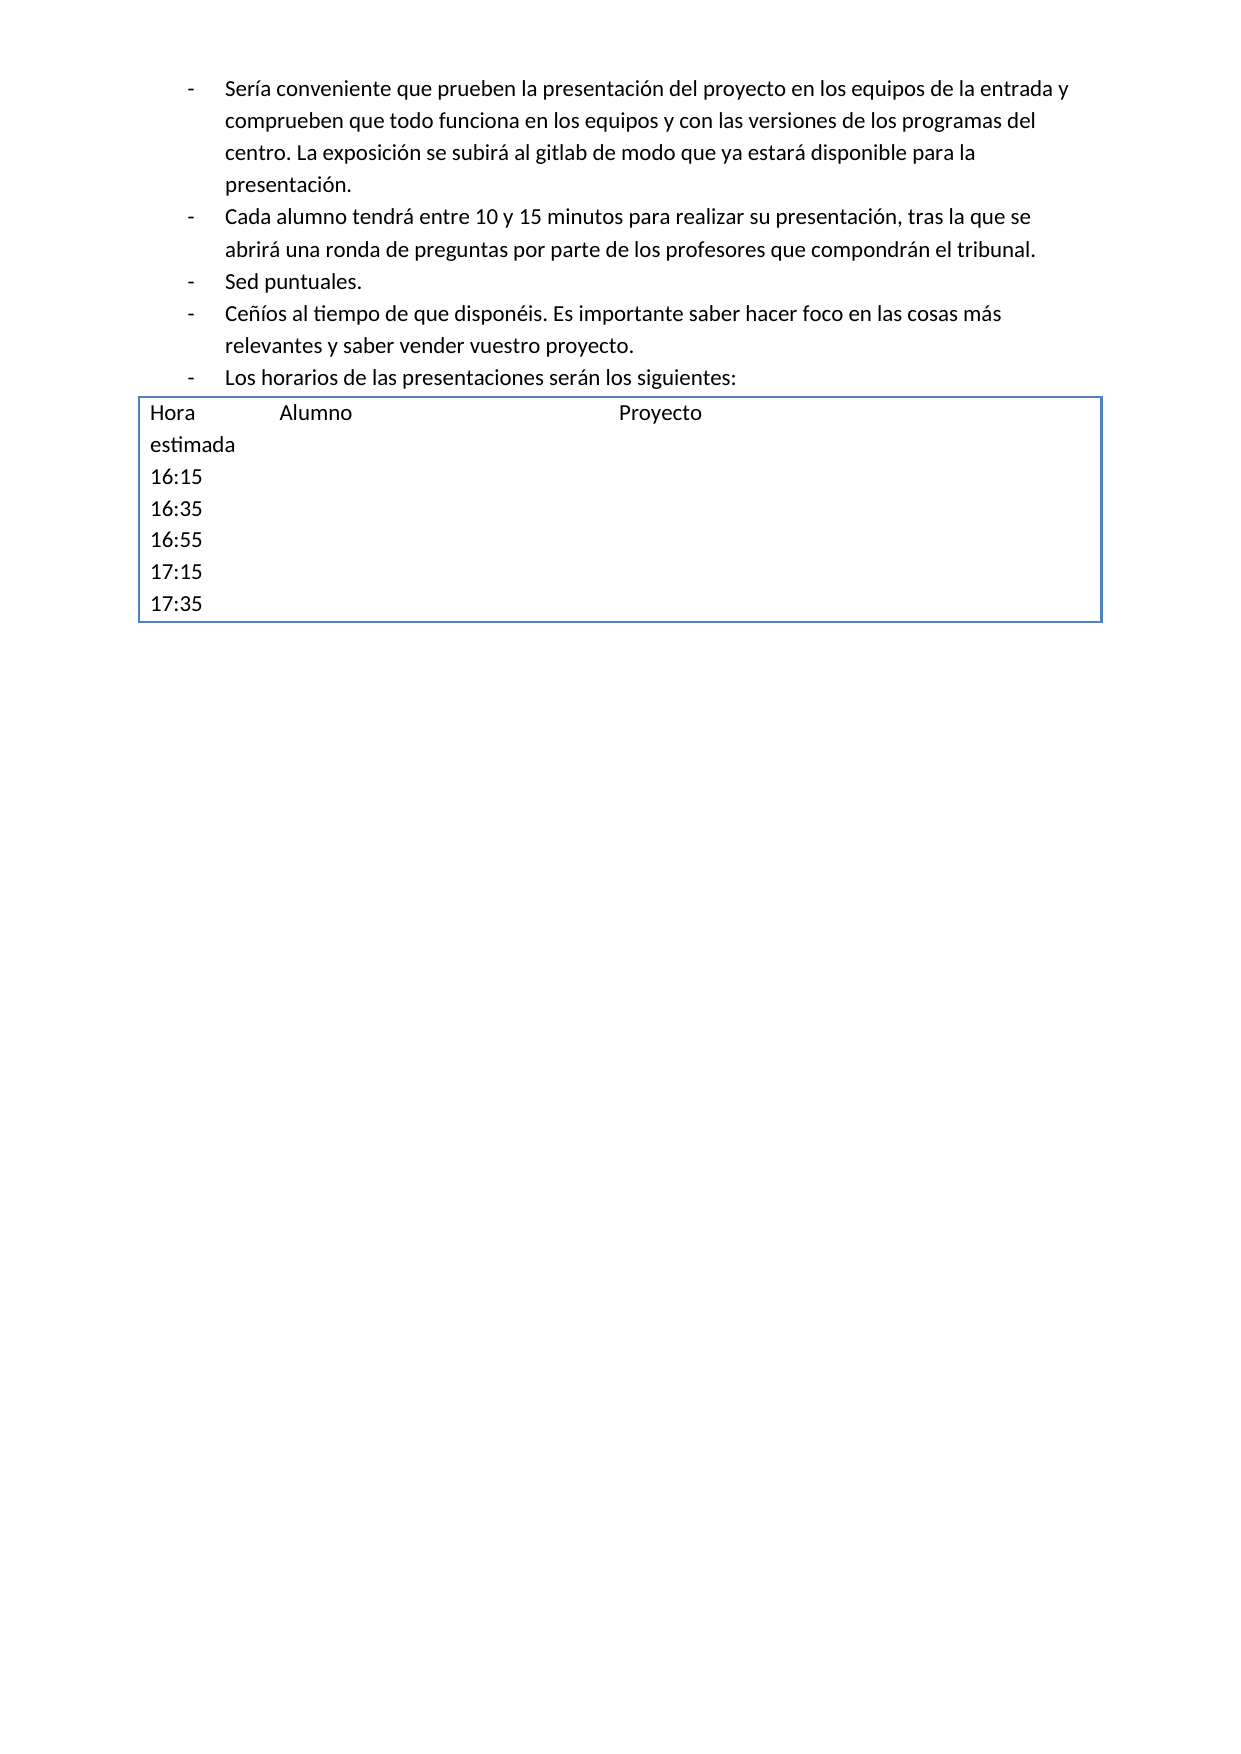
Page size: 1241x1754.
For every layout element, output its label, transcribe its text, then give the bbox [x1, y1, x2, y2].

table_cell [268, 462, 608, 494]
table_cell 16:15 [140, 462, 268, 494]
table_cell [608, 589, 1100, 621]
list Cada alumno tendrá entre 10 y 15 minutos para realizar su presentación, tras la que se abrirá una ronda de preguntas por parte de los profesores que compondrán el tribunal. [187, 202, 1090, 263]
table_cell 17:15 [140, 558, 268, 589]
table_cell [608, 558, 1100, 589]
list Los horarios de las presentaciones serán los siguientes: [187, 363, 1090, 391]
table_cell 16:35 [140, 494, 268, 526]
table_cell 17:35 [140, 589, 268, 621]
table_cell [268, 494, 608, 526]
table_header Alumno [268, 398, 608, 462]
list Sed puntuales. [187, 267, 1090, 295]
table_cell [608, 526, 1100, 557]
table_cell [608, 462, 1100, 494]
table_cell [268, 589, 608, 621]
list Sería conveniente que prueben la presentación del proyecto en los equipos de la entrada y comprueben que todo funciona en los equipos y con las versiones de los programas del centro. La exposición se subirá al gitlab de modo que ya estará disponible para la presentación. [187, 74, 1090, 198]
table_cell [268, 558, 608, 589]
list Ceñíos al tiempo de que disponéis. Es importante saber hacer foco en las cosas más relevantes y saber vender vuestro proyecto. [187, 299, 1090, 359]
table_header Hora estimada [140, 398, 268, 462]
table_header Proyecto [608, 398, 1100, 462]
table_cell [608, 494, 1100, 526]
table_cell [268, 526, 608, 557]
table_cell 16:55 [140, 526, 268, 557]
